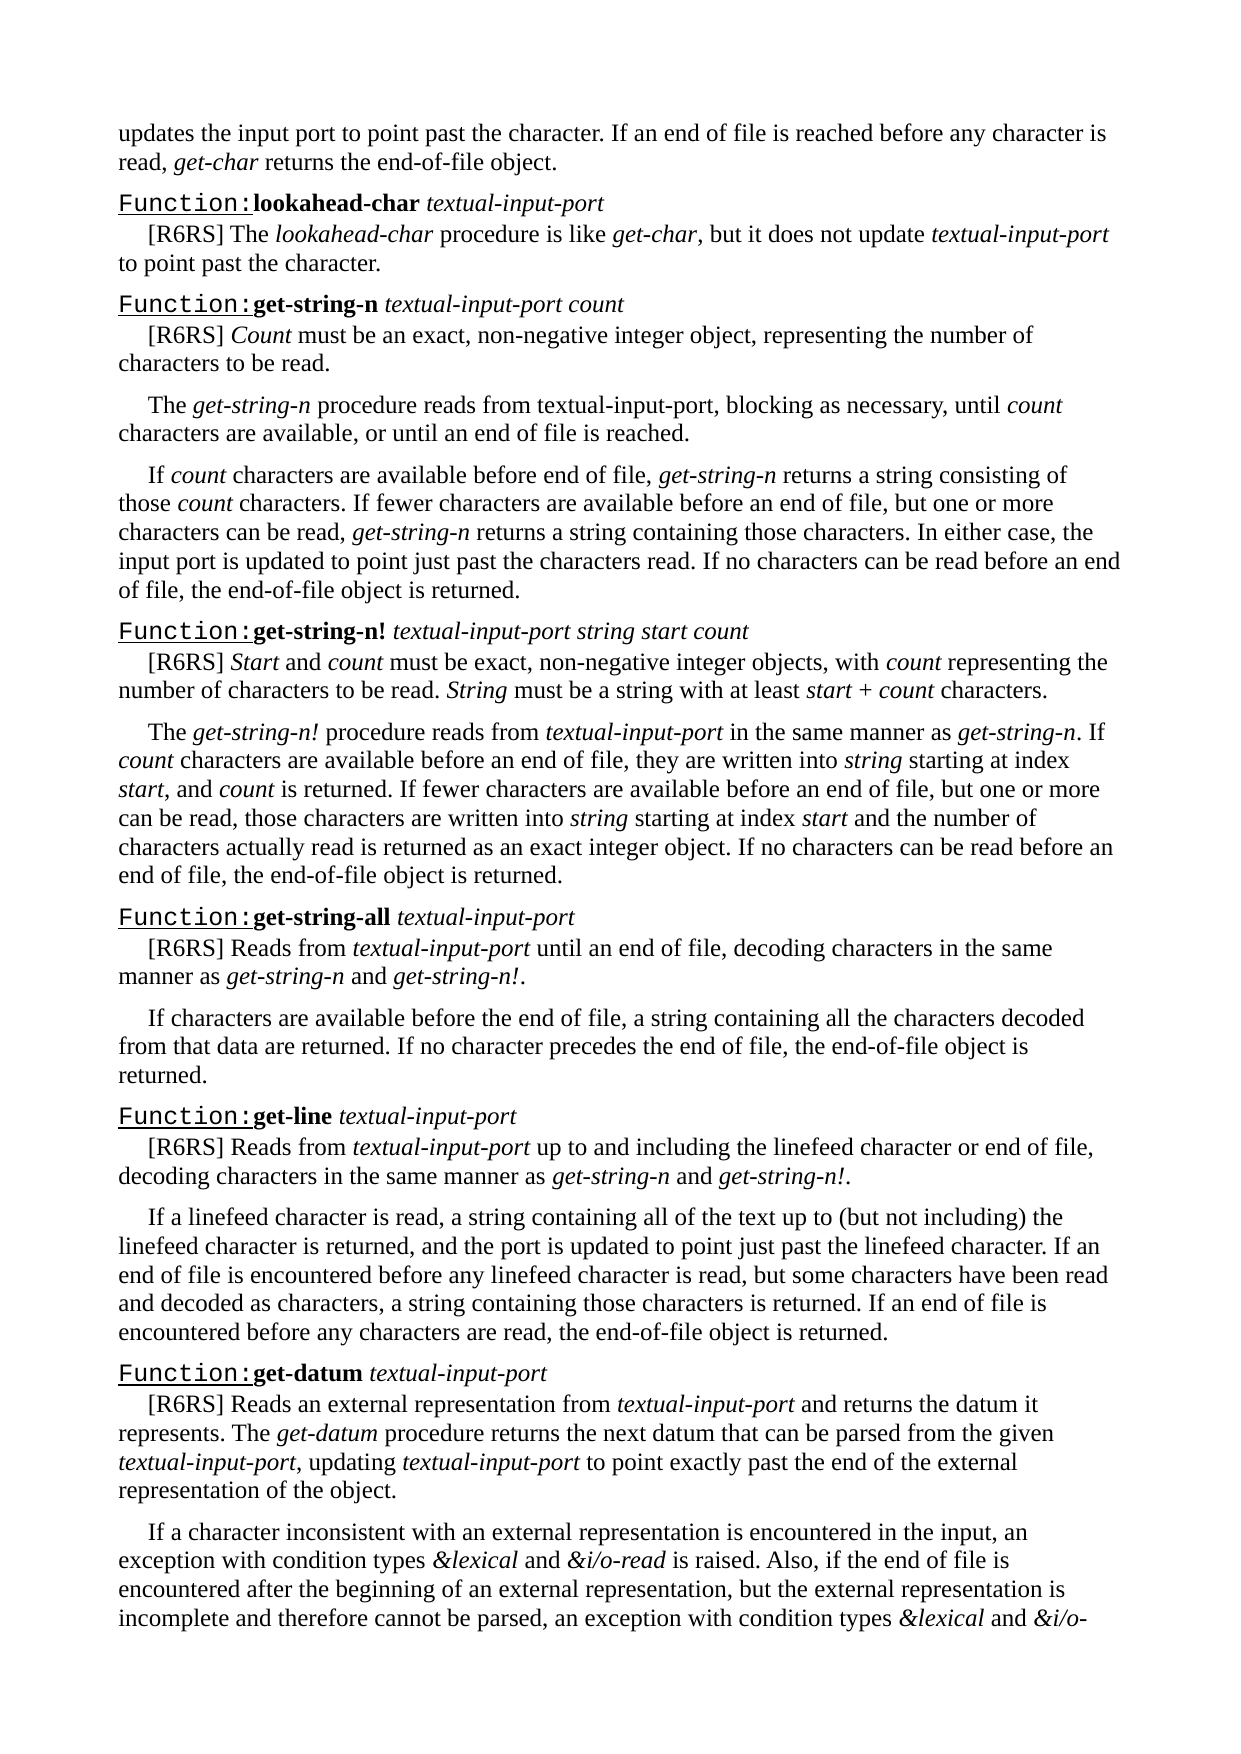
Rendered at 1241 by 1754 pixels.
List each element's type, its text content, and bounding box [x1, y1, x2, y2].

text If a linefeed character is read, a string containing all of the text up to (but not including) the linefeed character is returned, and the port is updated to point just past the linefeed character. If an end of file is encountered before any linefeed character is read, but some characters have been read and decoded as characters, a string containing those characters is returned. If an end of file is encountered before any characters are read, the end-of-file object is returned. [118, 1202, 1122, 1346]
text The get-string-n! procedure reads from textual-input-port in the same manner as get-string-n. If count characters are available before an end of file, they are written into string starting at index start, and count is returned. If fewer characters are available before an end of file, but one or more can be read, those characters are written into string starting at index start and the number of characters actually read is returned as an exact integer object. If no characters can be read before an end of file, the end-of-file object is returned. [118, 717, 1122, 889]
text Function:get-datum textual-input-port [118, 1358, 1122, 1389]
text updates the input port to point past the character. If an end of file is reached before any character is read, get-char returns the end-of-file object. [118, 118, 1122, 176]
text If characters are available before the end of file, a string containing all the characters decoded from that data are returned. If no character precedes the end of file, the end-of-file object is returned. [118, 1003, 1122, 1089]
text [R6RS] Reads an external representation from textual-input-port and returns the datum it represents. The get-datum procedure returns the next datum that can be parsed from the given textual-input-port, updating textual-input-port to point exactly past the end of the external representation of the object. [118, 1389, 1122, 1504]
text Function:get-line textual-input-port [118, 1101, 1122, 1132]
text Function:lookahead-char textual-input-port [118, 188, 1122, 219]
text [R6RS] Reads from textual-input-port up to and including the linefeed character or end of file, decoding characters in the same manner as get-string-n and get-string-n!. [118, 1132, 1122, 1190]
text [R6RS] Start and count must be exact, non-negative integer objects, with count representing the number of characters to be read. String must be a string with at least start + count characters. [118, 647, 1122, 704]
text If a character inconsistent with an external representation is encountered in the input, an exception with condition types &lexical and &i/o-read is raised. Also, if the end of file is encountered after the beginning of an external representation, but the external representation is incomplete and therefore cannot be parsed, an exception with condition types &lexical and &i/o- [118, 1517, 1122, 1632]
text The get-string-n procedure reads from textual-input-port, blocking as necessary, until count characters are available, or until an end of file is reached. [118, 390, 1122, 447]
text If count characters are available before end of file, get-string-n returns a string consisting of those count characters. If fewer characters are available before an end of file, but one or more characters can be read, get-string-n returns a string containing those characters. In either case, the input port is updated to point just past the characters read. If no characters can be read before an end of file, the end-of-file object is returned. [118, 460, 1122, 603]
text [R6RS] The lookahead-char procedure is like get-char, but it does not update textual-input-port to point past the character. [118, 219, 1122, 276]
text Function:get-string-n! textual-input-port string start count [118, 616, 1122, 647]
text [R6RS] Reads from textual-input-port until an end of file, decoding characters in the same manner as get-string-n and get-string-n!. [118, 933, 1122, 990]
text Function:get-string-all textual-input-port [118, 902, 1122, 933]
text [R6RS] Count must be an exact, non-negative integer object, representing the number of characters to be read. [118, 320, 1122, 377]
text Function:get-string-n textual-input-port count [118, 289, 1122, 320]
